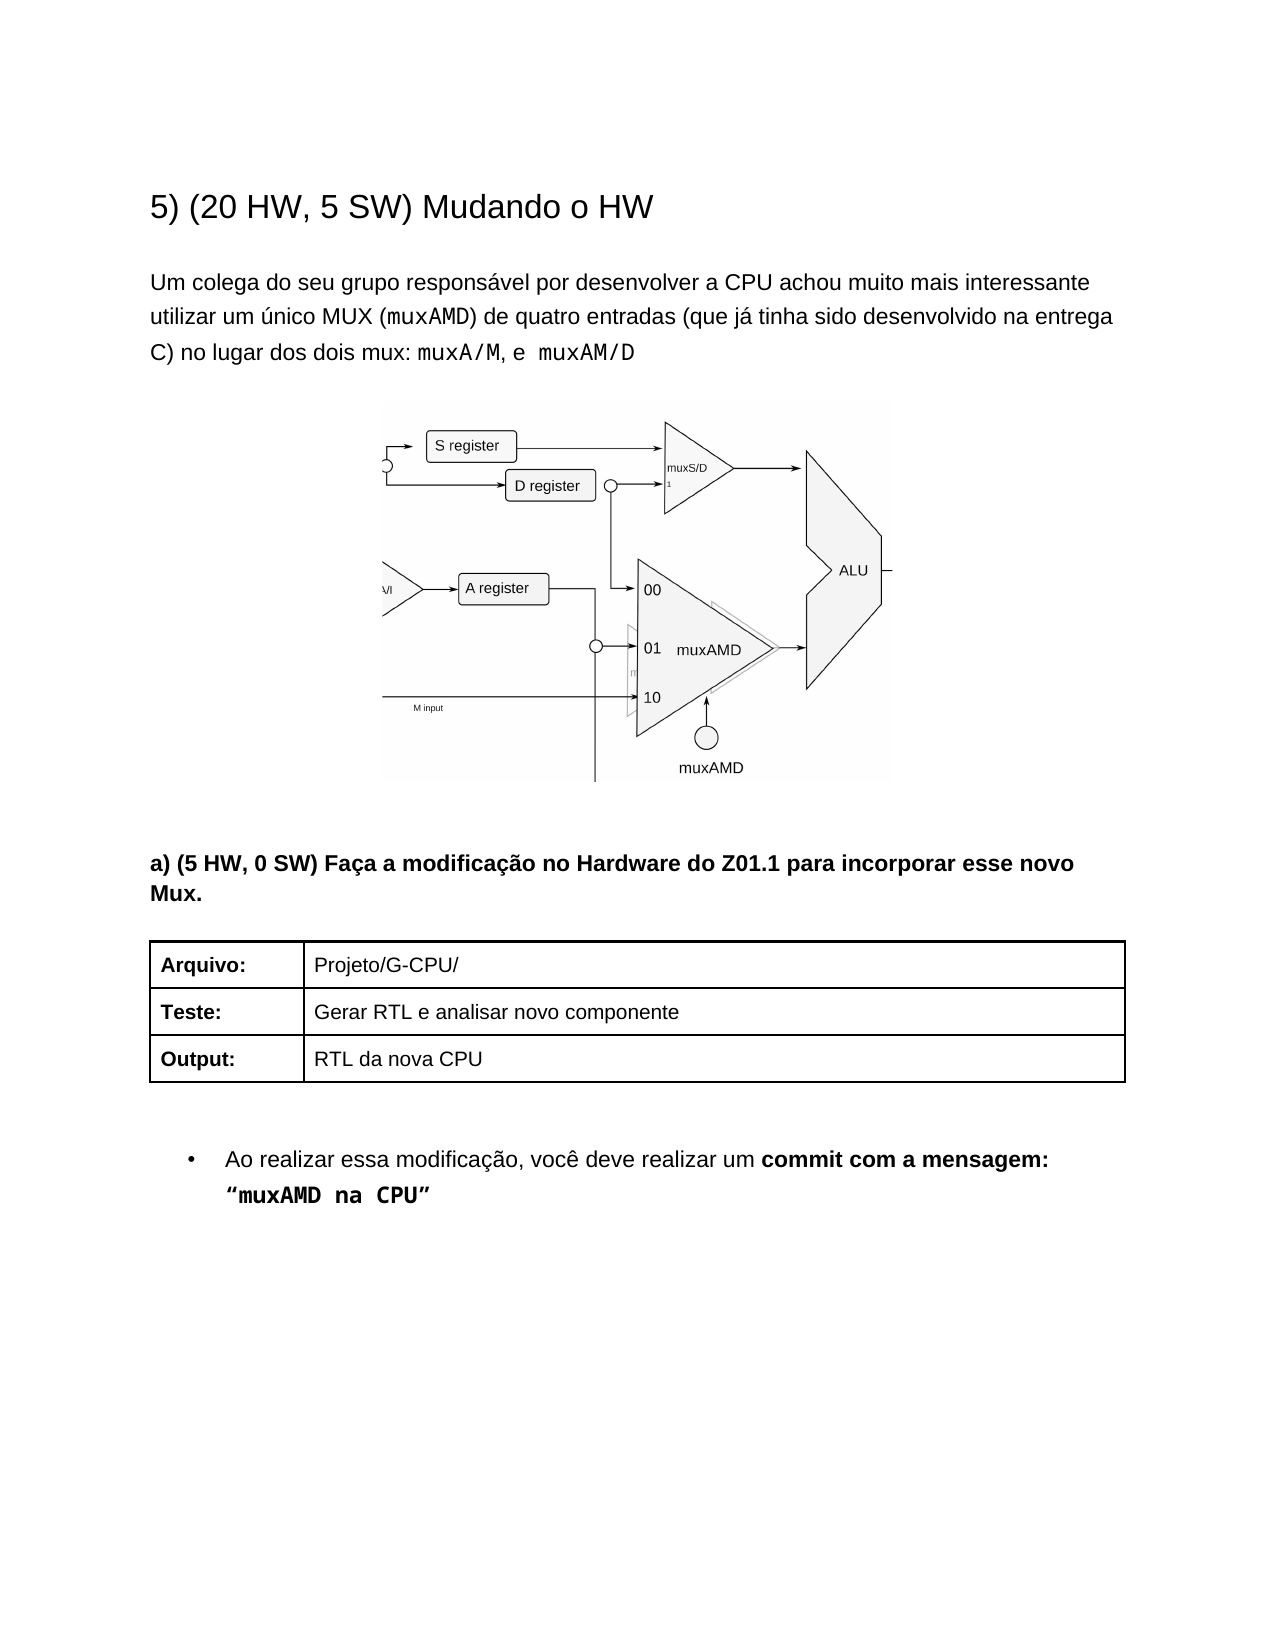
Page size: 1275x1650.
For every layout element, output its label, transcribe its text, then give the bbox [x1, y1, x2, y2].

table_header Arquivo: [151, 943, 303, 987]
table_cell Output: [151, 1036, 303, 1081]
list Ao realizar essa modificação, você deve realizar um commit com a mensagem: “muxAMD na CPU” [187, 1143, 1125, 1211]
table_cell RTL da nova CPU [305, 1036, 1124, 1081]
subtitle 5) (20 HW, 5 SW) Mudando o HW [150, 187, 1125, 226]
text a) (5 HW, 0 SW) Faça a modificação no Hardware do Z01.1 para incorporar esse novo Mux. [150, 850, 1125, 906]
table_cell Gerar RTL e analisar novo componente [305, 989, 1124, 1034]
text Um colega do seu grupo responsável por desenvolver a CPU achou muito mais interessante utilizar um único MUX (muxAMD) de quatro entradas (que já tinha sido desenvolvido na entrega C) no lugar dos dois mux: muxA/M, e muxAM/D [150, 269, 1125, 367]
picture [382, 401, 893, 782]
table_cell Teste: [151, 989, 303, 1034]
table_header Projeto/G-CPU/ [305, 943, 1124, 987]
